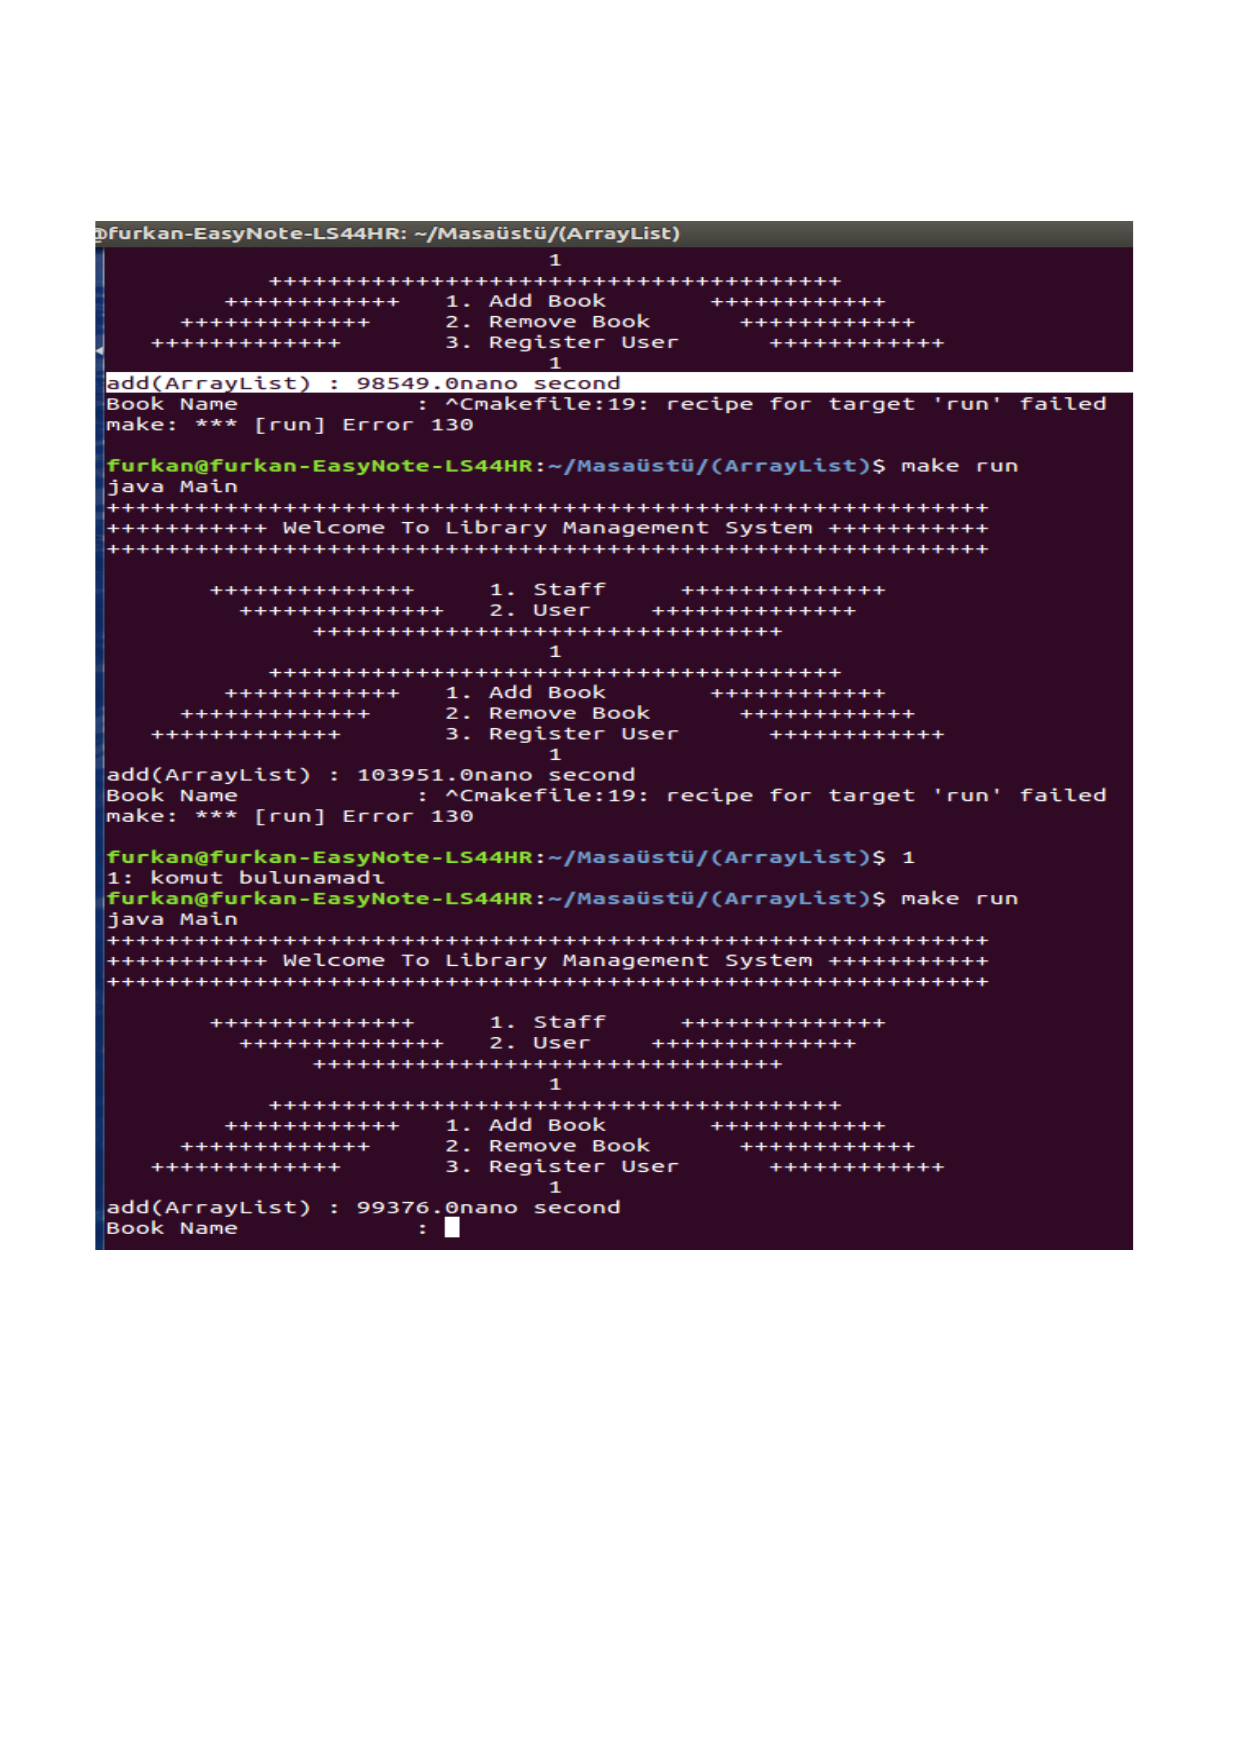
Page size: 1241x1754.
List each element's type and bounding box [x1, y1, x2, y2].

picture [95, 221, 1134, 1250]
